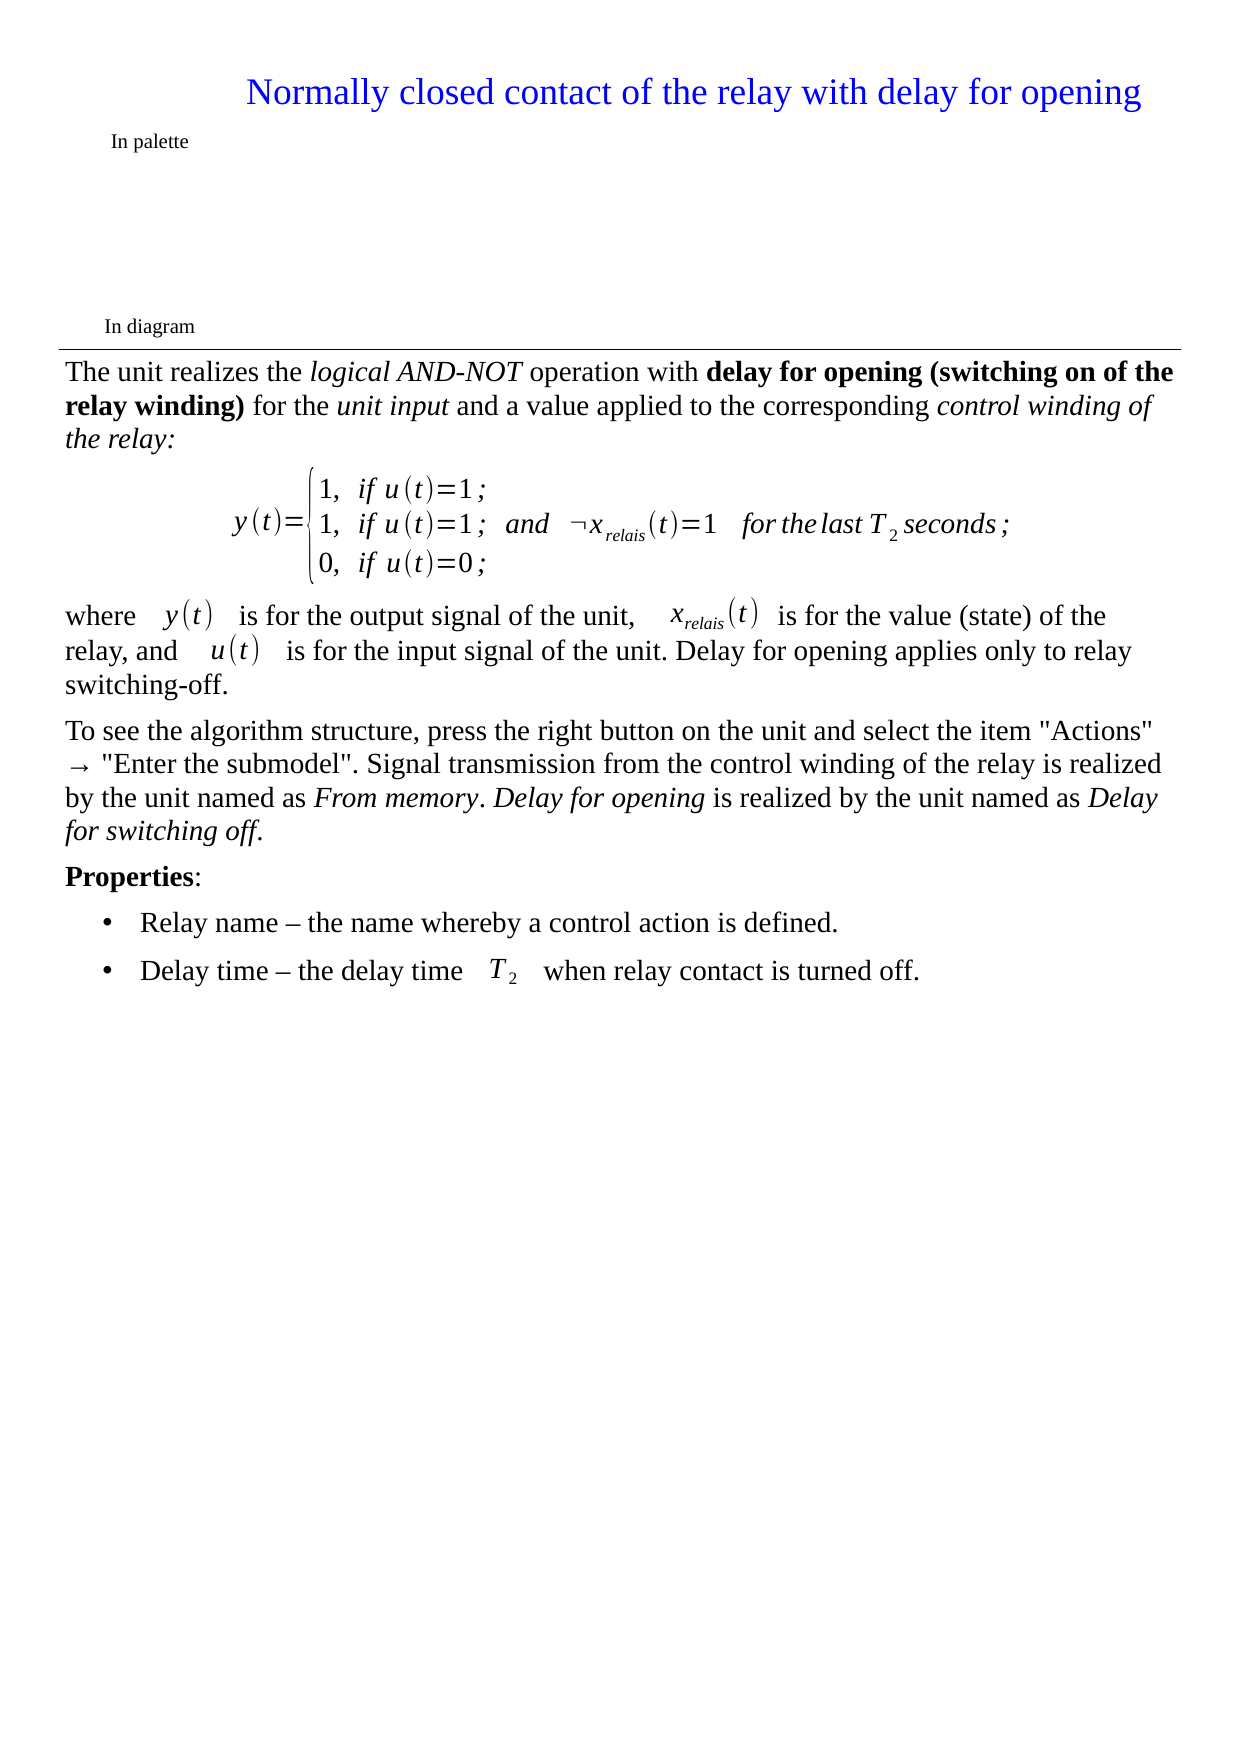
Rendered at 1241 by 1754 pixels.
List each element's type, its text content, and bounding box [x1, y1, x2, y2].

table_cell [240, 308, 1181, 348]
table_cell In diagram [59, 308, 240, 348]
table_cell In palette [59, 124, 240, 164]
table_header [59, 59, 240, 124]
table_header Normally closed contact of the relay with delay for opening [240, 59, 1181, 124]
table_cell [59, 164, 240, 308]
table_cell The unit realizes the logical AND-NOT operation with delay for opening (switching on of the relay winding) for the unit input and a value applied to the corresponding control winding of the relay: where is for the output signal of the unit, is for the value (state) of the relay, and is for the input signal of the unit. Delay for opening applies only to relay switching-off. To see the algorithm structure, press the right button on the unit and select the item "Actions" → "Enter the submodel". Signal transmission from the control winding of the relay is realized by the unit named as From memory. Delay for opening is realized by the unit named as Delay for switching off. Properties: Relay name – the name whereby a control action is defined. Delay time – the delay time when relay contact is turned off. [59, 350, 1181, 1007]
table_cell [240, 164, 1181, 308]
table_cell [240, 124, 1181, 164]
